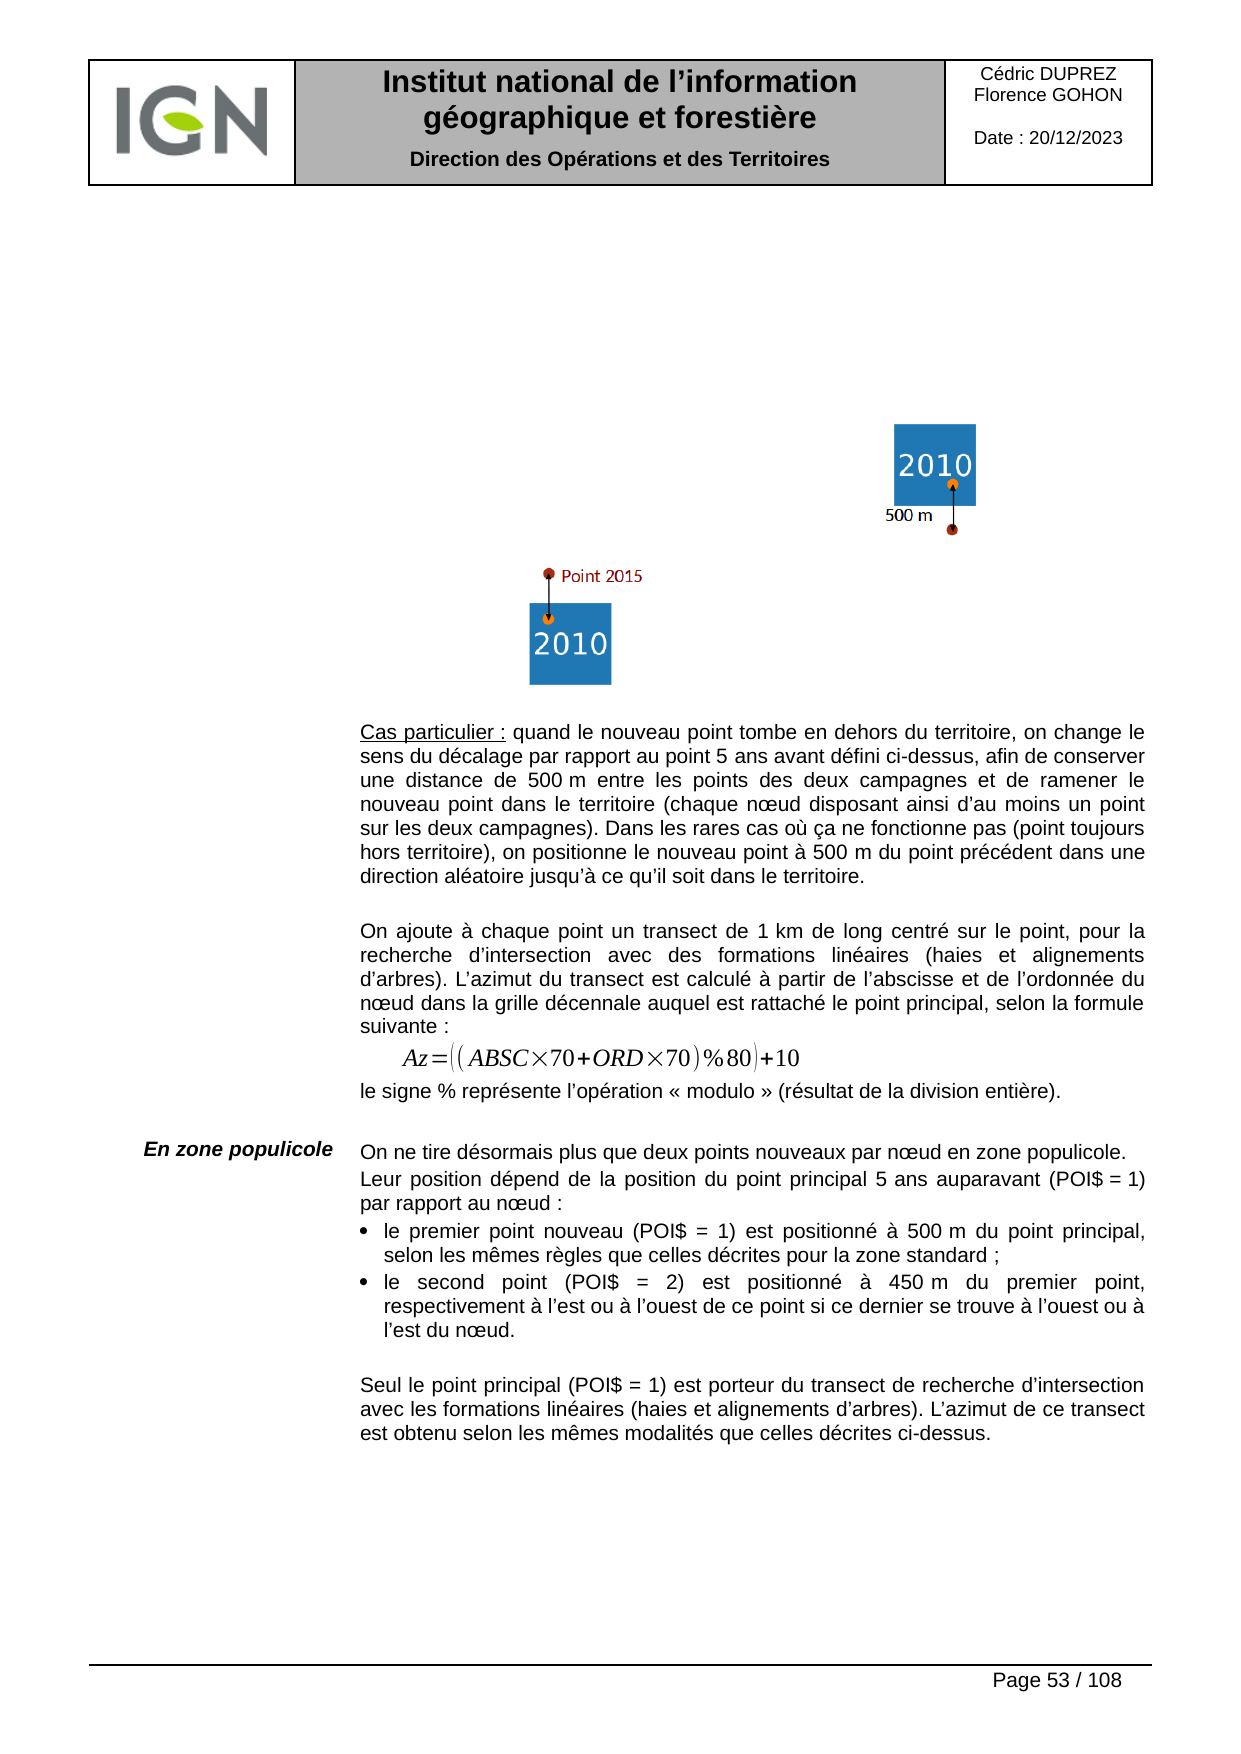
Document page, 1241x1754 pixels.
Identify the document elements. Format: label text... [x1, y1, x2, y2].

table_cell Si le point observé 5 ans auparavant, qui se situe dans une maille de 900 m de côté centré sur le nœud, est positionné au nord par rapport à ce nœud, on place le nouveau point à 500 m au nord de ce point visité 5 ans auparavant. S’il est situé au sud du nœud, on place le nouveau point à 500 m au sud de ce point visité 5 ans auparavant. S’il est situé à la même latitude que celle du nœud, on place le nouveau point à 500 m du point visité 5 ans auparavant, en choisissant : le nord pour un point 5 ans avant placé à l’ouest du nœud ou à la même longitude (cas très improbable d’un point tiré sur le nœud) ; le sud pour un point 5 ans avant placé à l’est du nœud. Cas particulier : quand le nouveau point tombe en dehors du territoire, on change le sens du décalage par rapport au point 5 ans avant défini ci-dessus, afin de conserver une distance de 500 m entre les points des deux campagnes et de ramener le nouveau point dans le territoire (chaque nœud disposant ainsi d’au moins un point sur les deux campagnes). Dans les rares cas où ça ne fonctionne pas (point toujours hors territoire), on positionne le nouveau point à 500 m du point précédent dans une direction aléatoire jusqu’à ce qu’il soit dans le territoire. On ajoute à chaque point un transect de 1 km de long centré sur le point, pour la recherche d’intersection avec des formations linéaires (haies et alignements d’arbres). L’azimut du transect est calculé à partir de l’abscisse et de l’ordonnée du nœud dans la grille décennale auquel est rattaché le point principal, selon la formule suivante : le signe % représente l’opération « modulo » (résultat de la division entière). [354, 186, 1152, 1136]
table_cell En zone populicole [89, 1136, 354, 1478]
picture [522, 416, 983, 693]
table_cell On ne tire désormais plus que deux points nouveaux par nœud en zone populicole. Leur position dépend de la position du point principal 5 ans auparavant (POI$ = 1) par rapport au nœud : le premier point nouveau (POI$ = 1) est positionné à 500 m du point principal, selon les mêmes règles que celles décrites pour la zone standard ; le second point (POI$ = 2) est positionné à 450 m du premier point, respectivement à l’est ou à l’ouest de ce point si ce dernier se trouve à l’ouest ou à l’est du nœud. Seul le point principal (POI$ = 1) est porteur du transect de recherche d’intersection avec les formations linéaires (haies et alignements d’arbres). L’azimut de ce transect est obtenu selon les mêmes modalités que celles décrites ci-dessus. [354, 1136, 1152, 1478]
table_cell [89, 186, 354, 1136]
picture [91, 62, 293, 180]
